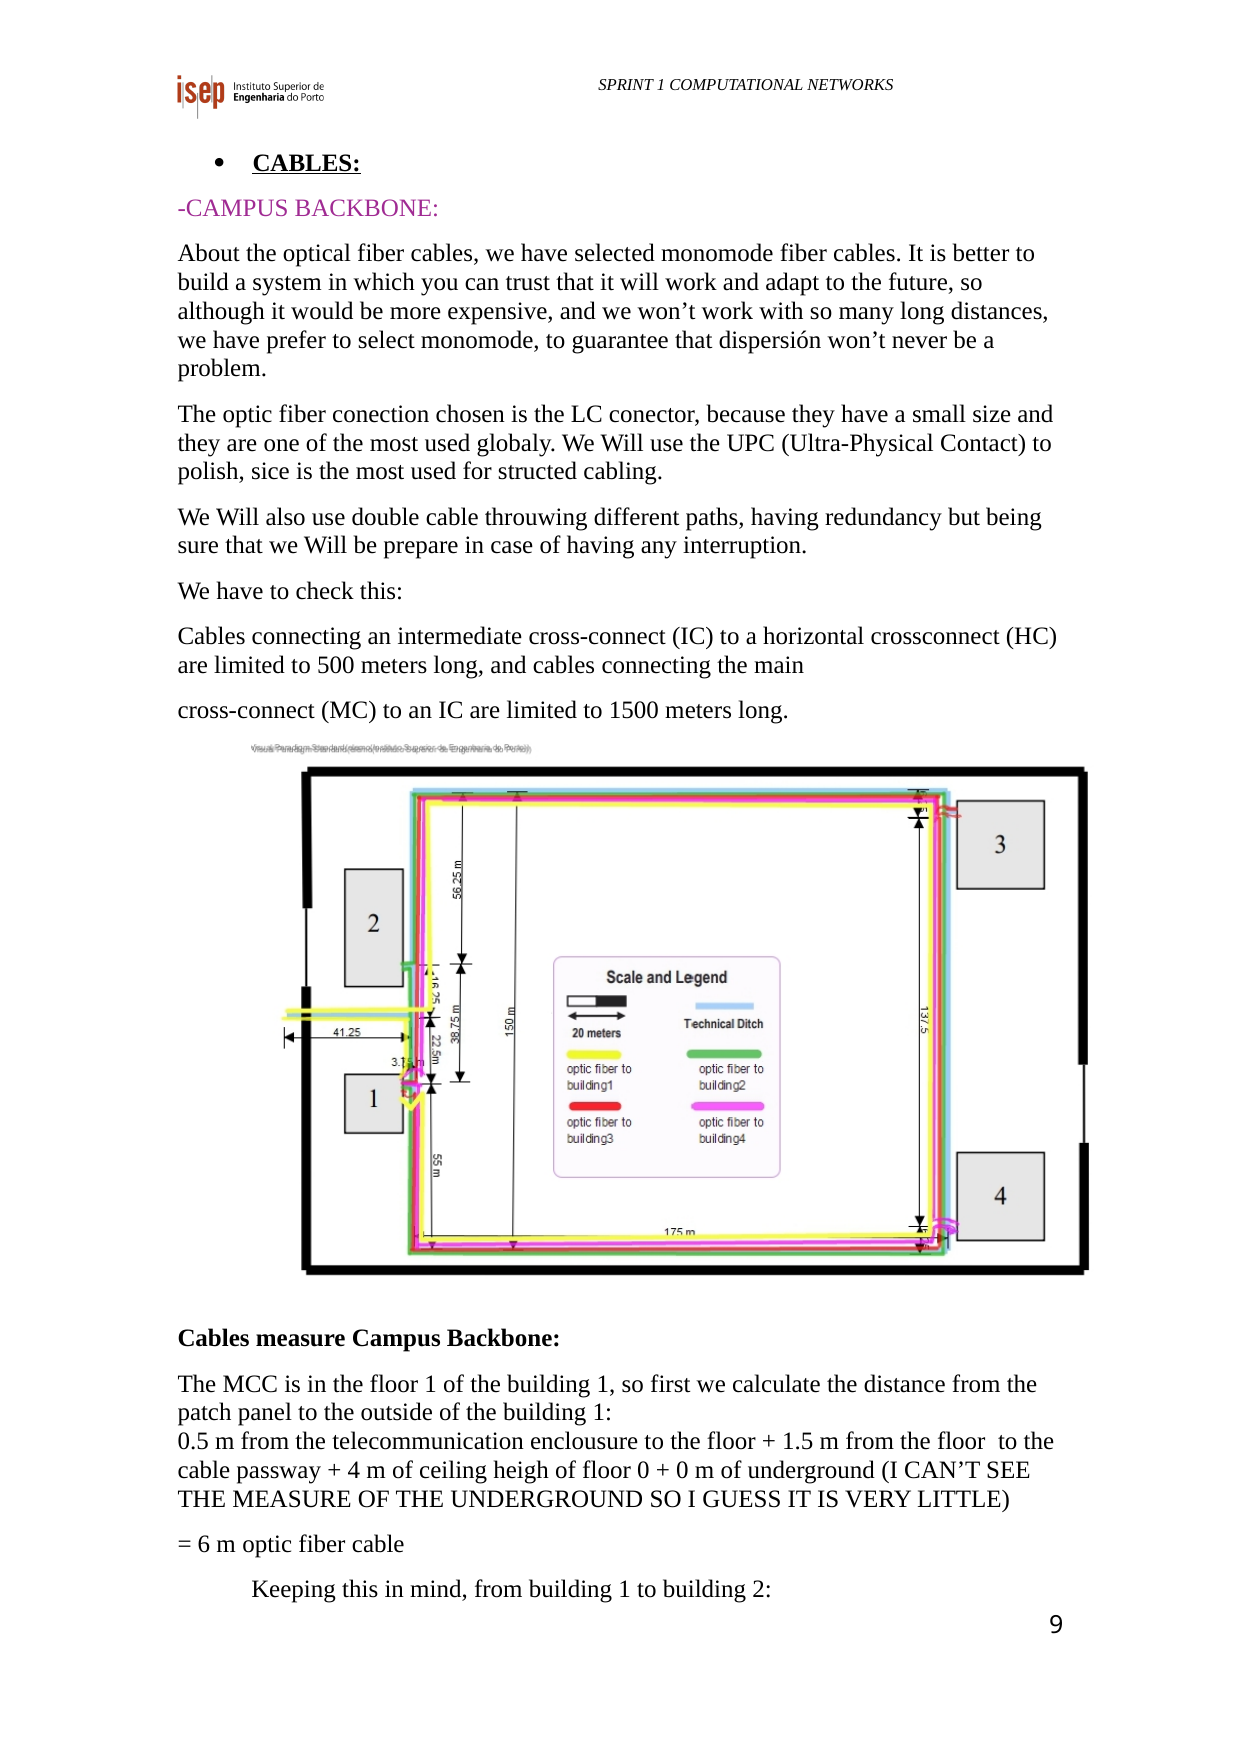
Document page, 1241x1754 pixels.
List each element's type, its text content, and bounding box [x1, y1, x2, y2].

list CABLES: [215, 148, 1063, 176]
text About the optical fiber cables, we have selected monomode fiber cables. It is better to build a system in which you can trust that it will work and adapt to the future, so although it would be more expensive, and we won’t work with so many long distances, we have prefer to select monomode, to guarantee that dispersión won’t never be a problem. [177, 238, 1063, 382]
text = 6 m optic fiber cable [177, 1529, 1063, 1558]
text We have to check this: [177, 576, 1063, 605]
text Cables connecting an intermediate cross-connect (IC) to a horizontal crossconnect (HC) are limited to 500 meters long, and cables connecting the main [177, 621, 1063, 679]
text We Will also use double cable throuwing different paths, having redundancy but being sure that we Will be prepare in case of having any interruption. [177, 502, 1063, 559]
text The optic fiber conection chosen is the LC conector, because they have a small size and they are one of the most used globaly. We Will use the UPC (Ultra-Physical Contact) to polish, sice is the most used for structed cabling. [177, 399, 1063, 485]
text cross-connect (MC) to an IC are limited to 1500 meters long. [177, 696, 1063, 724]
text The MCC is in the floor 1 of the building 1, so first we calculate the distance from the patch panel to the outside of the building 1: 0.5 m from the telecommunication enclousure to the floor + 1.5 m from the floor to the cable passway + 4 m of ceiling heigh of floor 0 + 0 m of underground (I CAN’T SEE THE MEASURE OF THE UNDERGROUND SO I GUESS IT IS VERY LITTLE) [177, 1369, 1063, 1512]
text Cables measure Campus Backbone: [177, 1323, 1063, 1352]
text -CAMPUS BACKBONE: [177, 193, 1063, 222]
text Keeping this in mind, from building 1 to building 2: [177, 1574, 1063, 1603]
